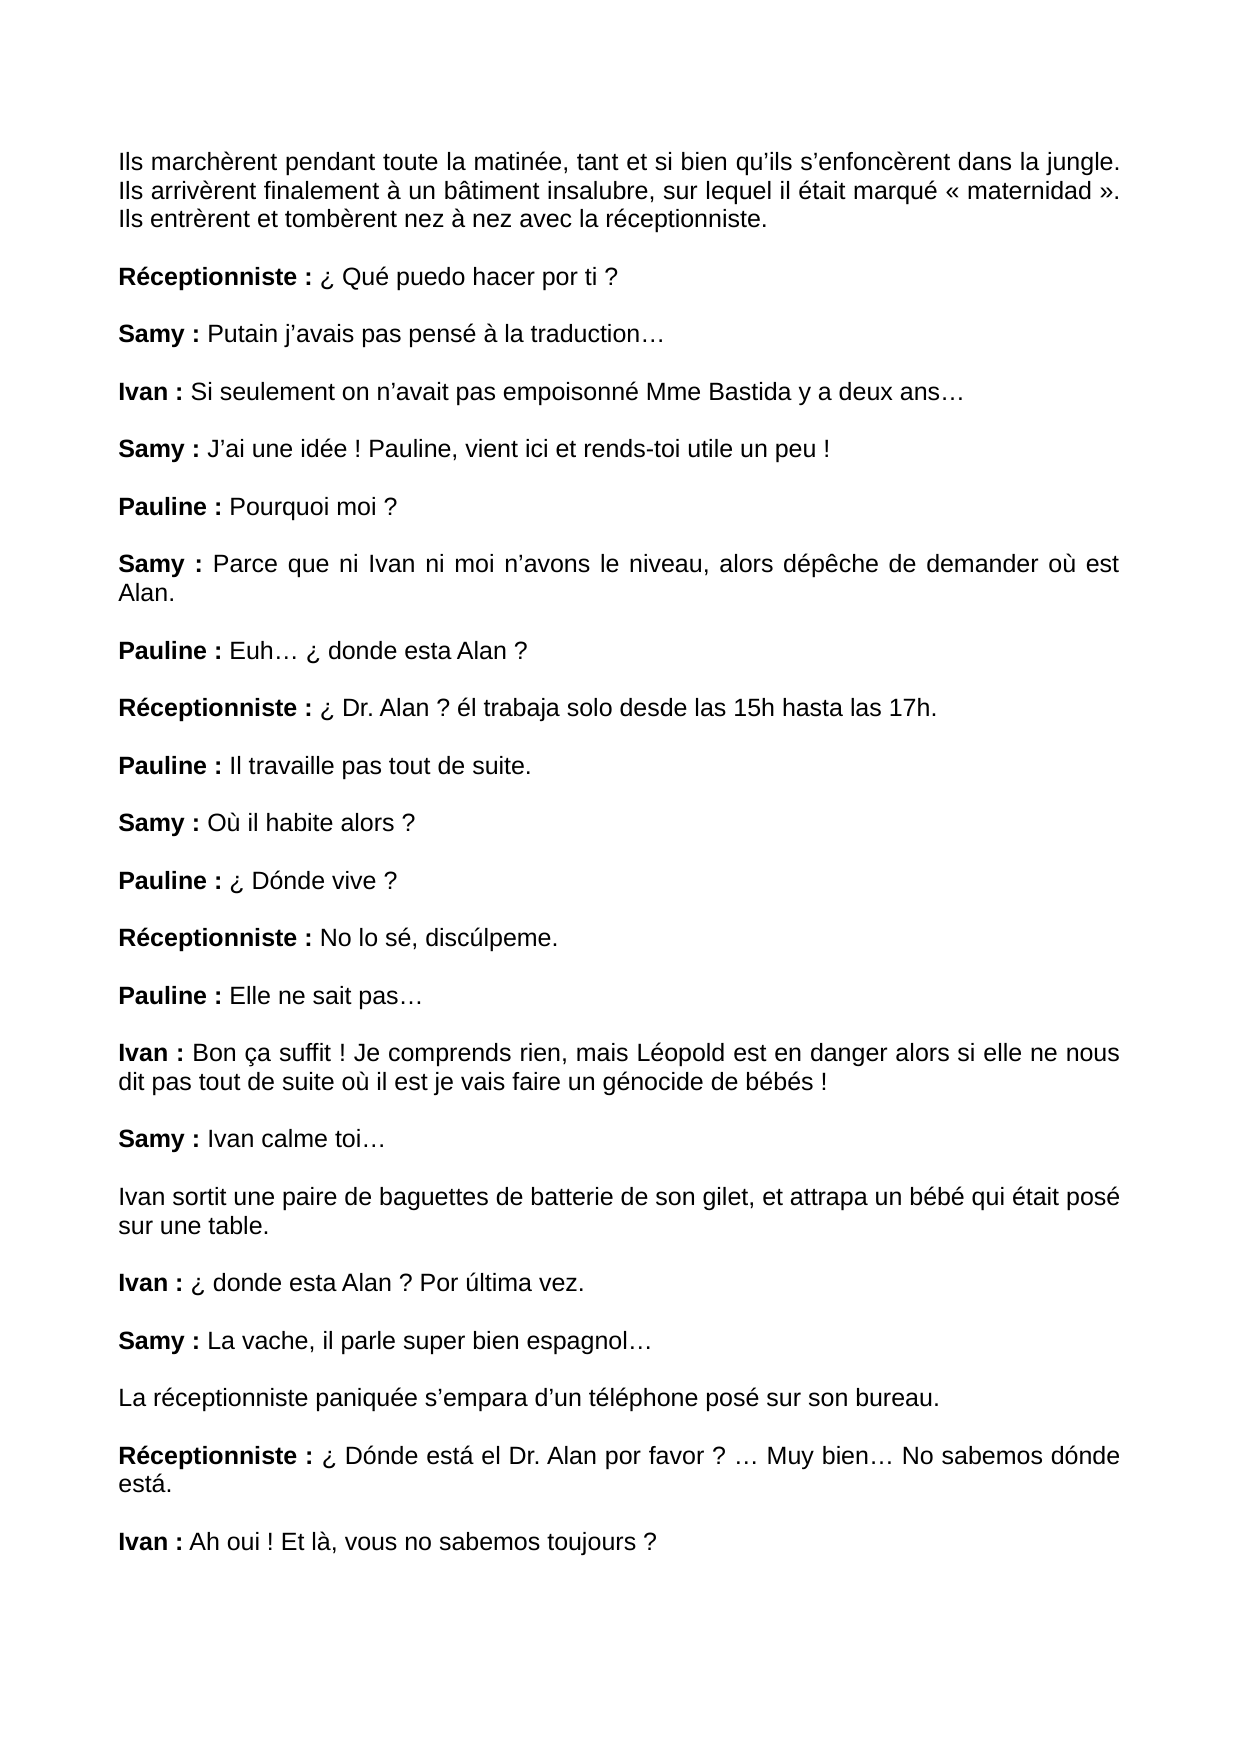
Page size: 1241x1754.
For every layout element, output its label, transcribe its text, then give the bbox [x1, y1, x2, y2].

text Pauline : Euh… ¿ donde esta Alan ? [118, 636, 1122, 664]
text Ivan : Si seulement on n’avait pas empoisonné Mme Bastida y a deux ans… [118, 377, 1122, 406]
text Samy : La vache, il parle super bien espagnol… [118, 1326, 1122, 1354]
text Réceptionniste : ¿ Qué puedo hacer por ti ? [118, 262, 1122, 291]
text Samy : Où il habite alors ? [118, 808, 1122, 837]
text Samy : Ivan calme toi… [118, 1124, 1122, 1153]
text Réceptionniste : No lo sé, discúlpeme. [118, 923, 1122, 952]
text La réceptionniste paniquée s’empara d’un téléphone posé sur son bureau. [118, 1383, 1122, 1412]
text Samy : J’ai une idée ! Pauline, vient ici et rends-toi utile un peu ! [118, 434, 1122, 463]
text Ivan : ¿ donde esta Alan ? Por última vez. [118, 1268, 1122, 1297]
text Ivan : Bon ça suffit ! Je comprends rien, mais Léopold est en danger alors si elle ne nous dit pas tout de suite où il est je vais faire un génocide de bébés ! [118, 1038, 1122, 1096]
text Réceptionniste : ¿ Dónde está el Dr. Alan por favor ? … Muy bien… No sabemos dónde está. [118, 1441, 1122, 1498]
text Pauline : Elle ne sait pas… [118, 981, 1122, 1009]
text Pauline : ¿ Dónde vive ? [118, 866, 1122, 894]
text Pauline : Il travaille pas tout de suite. [118, 751, 1122, 779]
text Réceptionniste : ¿ Dr. Alan ? él trabaja solo desde las 15h hasta las 17h. [118, 693, 1122, 722]
text Ivan sortit une paire de baguettes de batterie de son gilet, et attrapa un bébé qui était posé sur une table. [118, 1182, 1122, 1239]
text Samy : Parce que ni Ivan ni moi n’avons le niveau, alors dépêche de demander où est Alan. [118, 549, 1122, 607]
text Ivan : Ah oui ! Et là, vous no sabemos toujours ? [118, 1527, 1122, 1556]
text Ils marchèrent pendant toute la matinée, tant et si bien qu’ils s’enfoncèrent dans la jungle. Ils arrivèrent finalement à un bâtiment insalubre, sur lequel il était marqué « maternidad ». Ils entrèrent et tombèrent nez à nez avec la réceptionniste. [118, 147, 1122, 233]
text Pauline : Pourquoi moi ? [118, 492, 1122, 521]
text Samy : Putain j’avais pas pensé à la traduction… [118, 319, 1122, 348]
